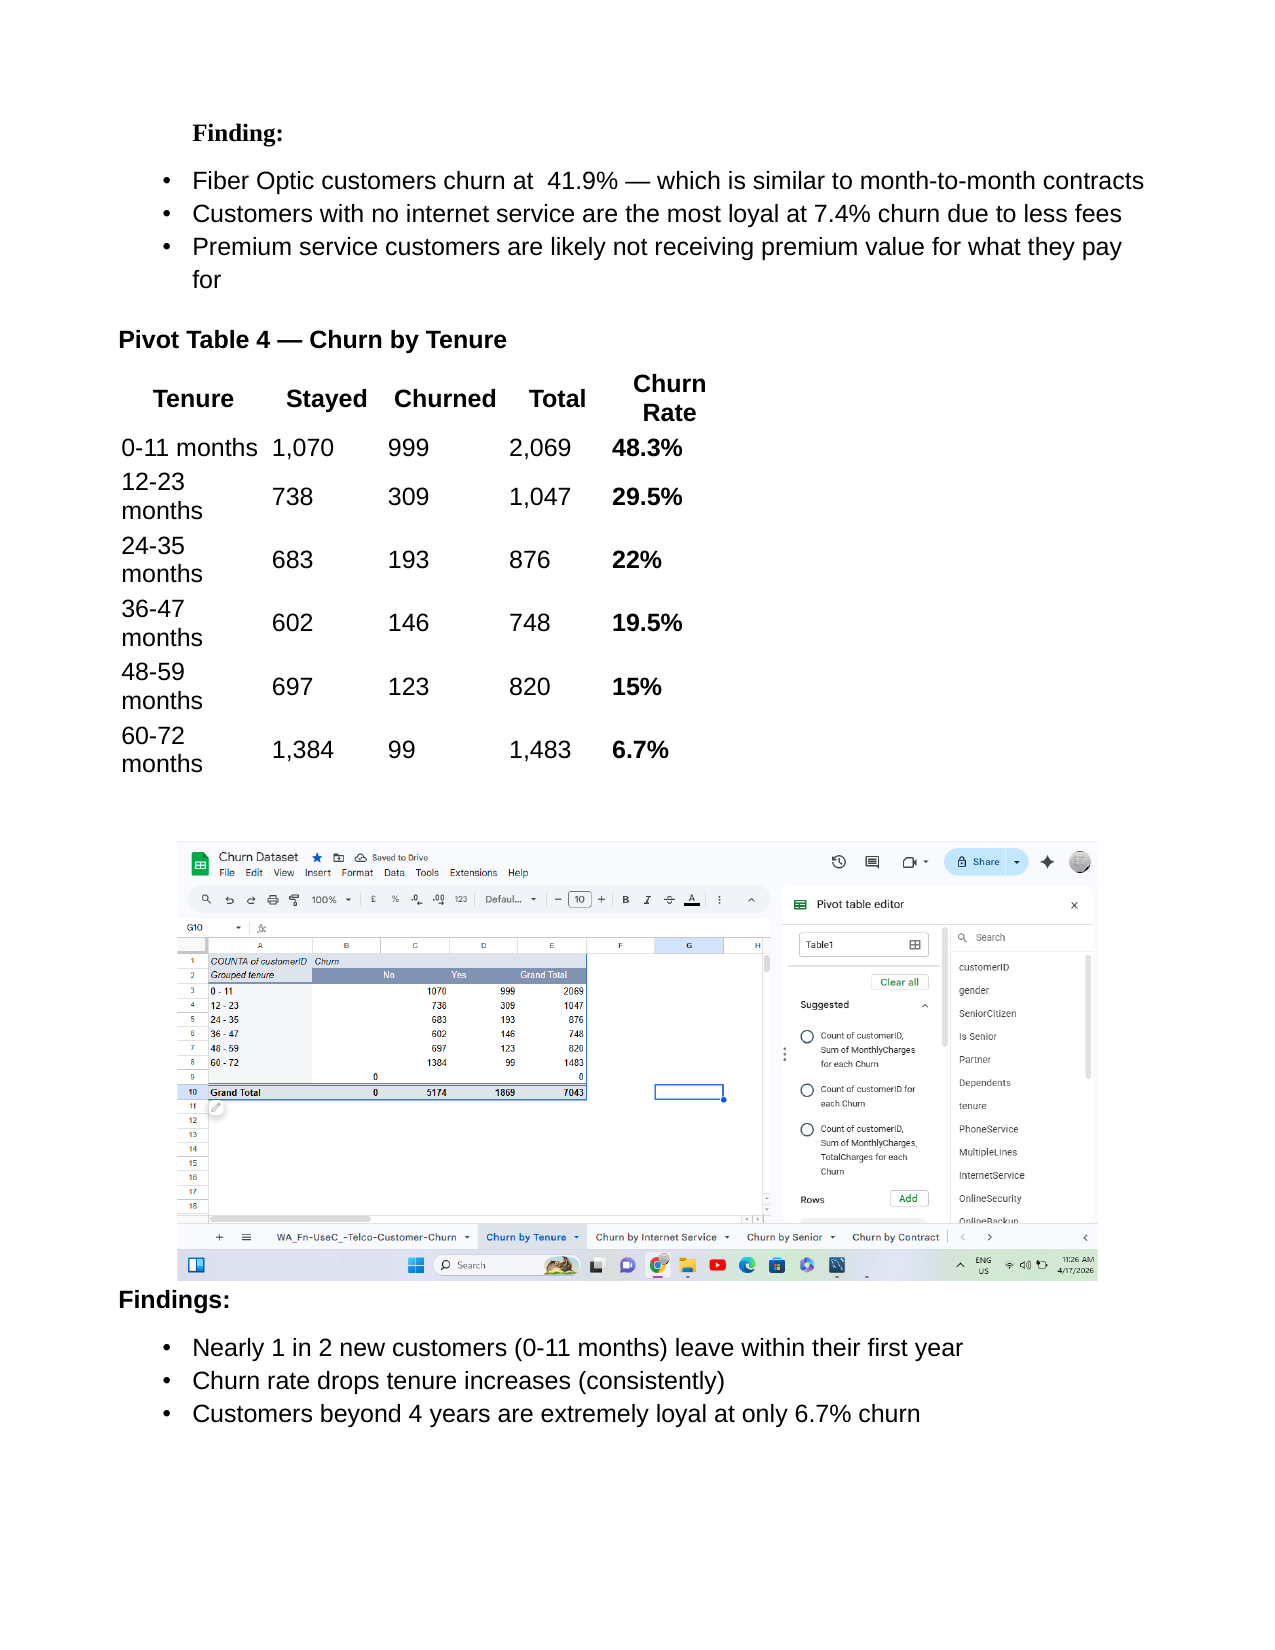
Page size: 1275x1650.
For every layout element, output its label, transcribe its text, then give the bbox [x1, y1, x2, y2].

subtitle Pivot Table 4 — Churn by Tenure [118, 325, 1157, 354]
table_cell 123 [385, 654, 506, 718]
table_header Churned [385, 366, 506, 430]
list Fiber Optic customers churn at 41.9% — which is similar to month-to-month contracts [162, 166, 1157, 194]
table_cell 193 [385, 528, 506, 591]
table_cell 876 [506, 528, 609, 591]
list Finding: [162, 118, 1157, 147]
table_cell 1,384 [269, 718, 385, 781]
table_cell 19.5% [609, 591, 730, 654]
table_cell 48.3% [609, 430, 730, 464]
table_header Stayed [269, 366, 385, 430]
table_cell 820 [506, 654, 609, 718]
table_cell 999 [385, 430, 506, 464]
table_cell 36-47 months [118, 591, 269, 654]
table_header Tenure [118, 366, 269, 430]
table_cell 24-35 months [118, 528, 269, 591]
table_cell 48-59 months [118, 654, 269, 718]
text Findings: [118, 829, 1157, 1314]
table_cell 1,483 [506, 718, 609, 781]
list Customers beyond 4 years are extremely loyal at only 6.7% churn [162, 1399, 1157, 1428]
table_cell 1,047 [506, 464, 609, 528]
table_cell 748 [506, 591, 609, 654]
list Churn rate drops tenure increases (consistently) [162, 1366, 1157, 1395]
table_cell 60-72 months [118, 718, 269, 781]
table_cell 2,069 [506, 430, 609, 464]
list Customers with no internet service are the most loyal at 7.4% churn due to less fees [162, 199, 1157, 228]
list Premium service customers are likely not receiving premium value for what they pay for [162, 232, 1157, 294]
table_cell 6.7% [609, 718, 730, 781]
table_header Churn Rate [609, 366, 730, 430]
table_cell 99 [385, 718, 506, 781]
picture [177, 838, 1098, 1281]
table_cell 738 [269, 464, 385, 528]
table_cell 309 [385, 464, 506, 528]
table_cell 697 [269, 654, 385, 718]
list Nearly 1 in 2 new customers (0-11 months) leave within their first year [162, 1333, 1157, 1362]
table_cell 0-11 months [118, 430, 269, 464]
table_cell 29.5% [609, 464, 730, 528]
table_header Total [506, 366, 609, 430]
table_cell 15% [609, 654, 730, 718]
table_cell 602 [269, 591, 385, 654]
table_cell 12-23 months [118, 464, 269, 528]
table_cell 22% [609, 528, 730, 591]
table_cell 1,070 [269, 430, 385, 464]
table_cell 683 [269, 528, 385, 591]
table_cell 146 [385, 591, 506, 654]
